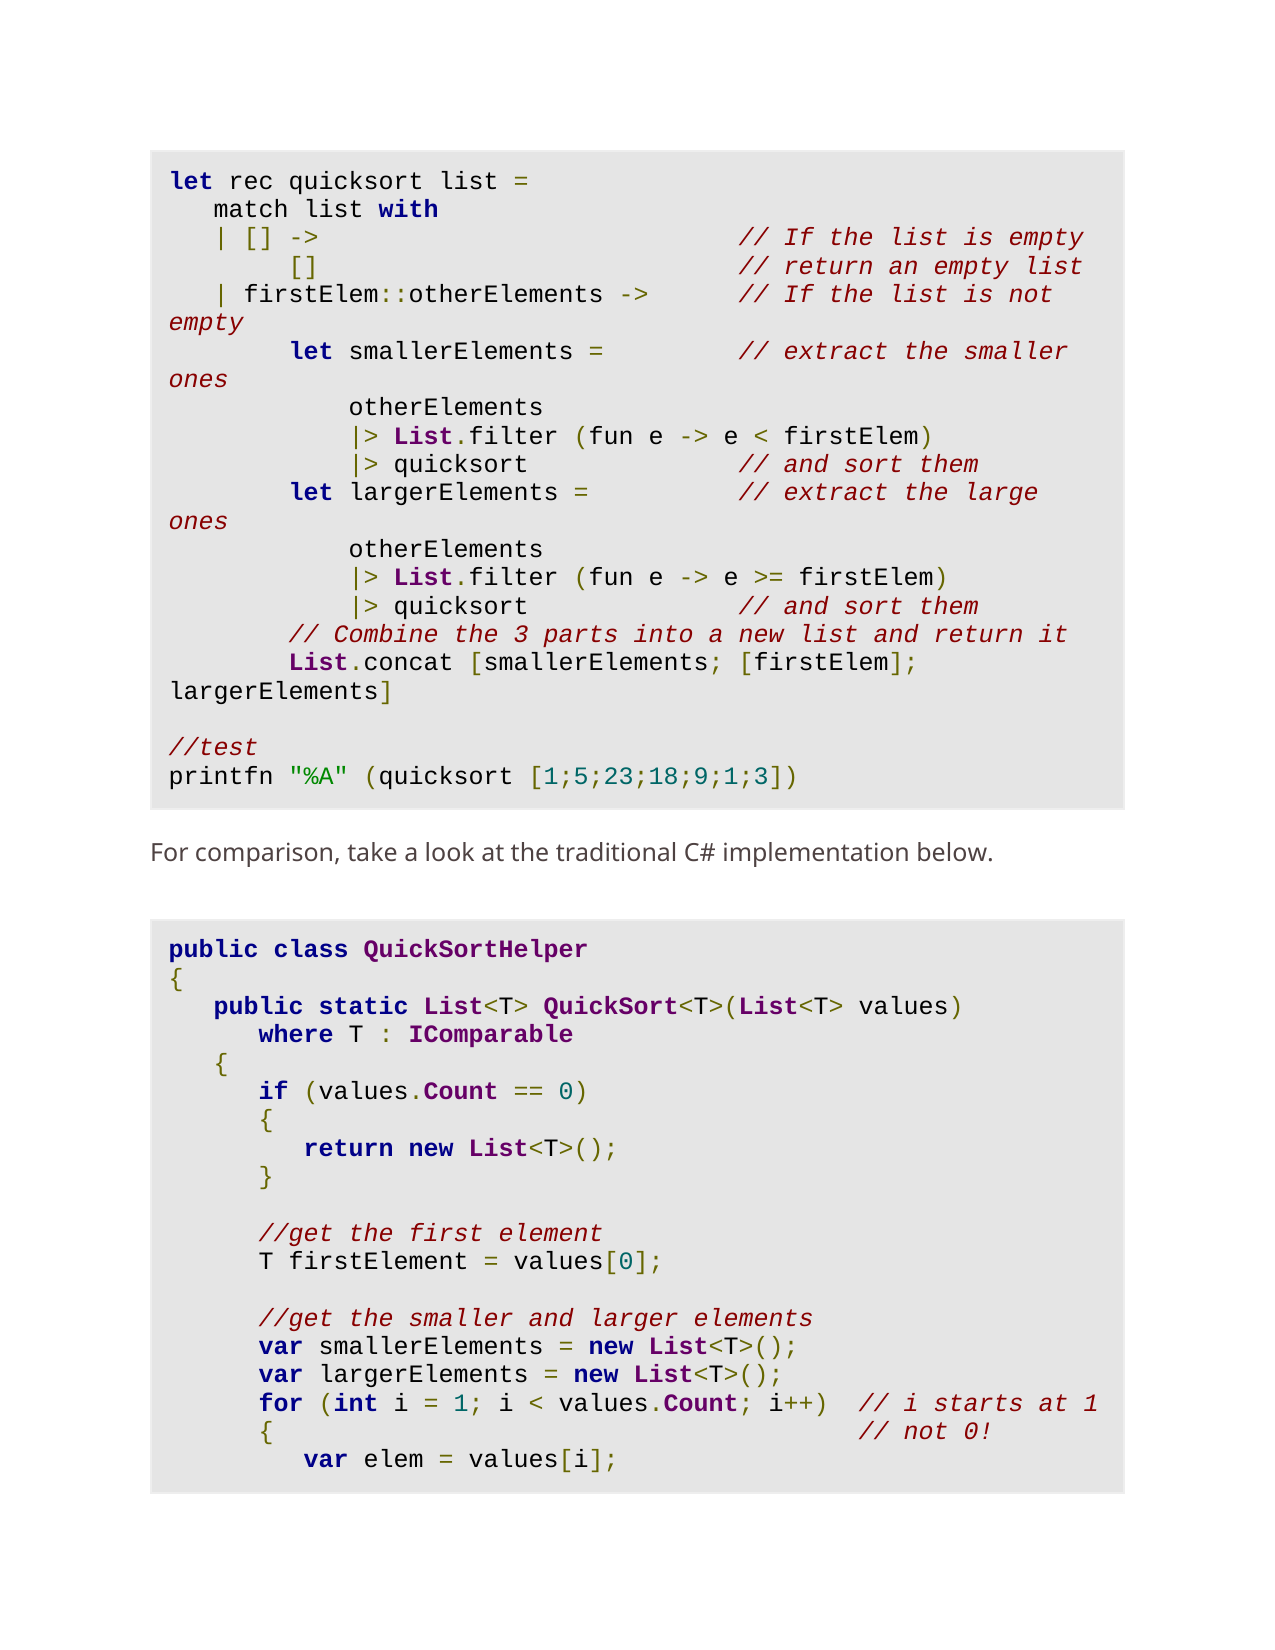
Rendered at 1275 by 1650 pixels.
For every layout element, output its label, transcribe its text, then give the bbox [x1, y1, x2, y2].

text public class QuickSortHelper { public static List<T> QuickSort<T>(List<T> values) where T : IComparable { if (values.Count == 0) { return new List<T>(); } //get the first element T firstElement = values[0]; //get the smaller and larger elements var smallerElements = new List<T>(); var largerElements = new List<T>(); for (int i = 1; i < values.Count; i++) // i starts at 1 { // not 0! var elem = values[i]; [152, 921, 1123, 1492]
text For comparison, take a look at the traditional C# implementation below. [150, 835, 1125, 869]
text let rec quicksort list = match list with | [] -> // If the list is empty [] // return an empty list | firstElem::otherElements -> // If the list is not empty let smallerElements = // extract the smaller ones otherElements |> List.filter (fun e -> e < firstElem) |> quicksort // and sort them let largerElements = // extract the large ones otherElements |> List.filter (fun e -> e >= firstElem) |> quicksort // and sort them // Combine the 3 parts into a new list and return it List.concat [smallerElements; [firstElem]; largerElements] //test printfn "%A" (quicksort [1;5;23;18;9;1;3]) [152, 152, 1123, 808]
